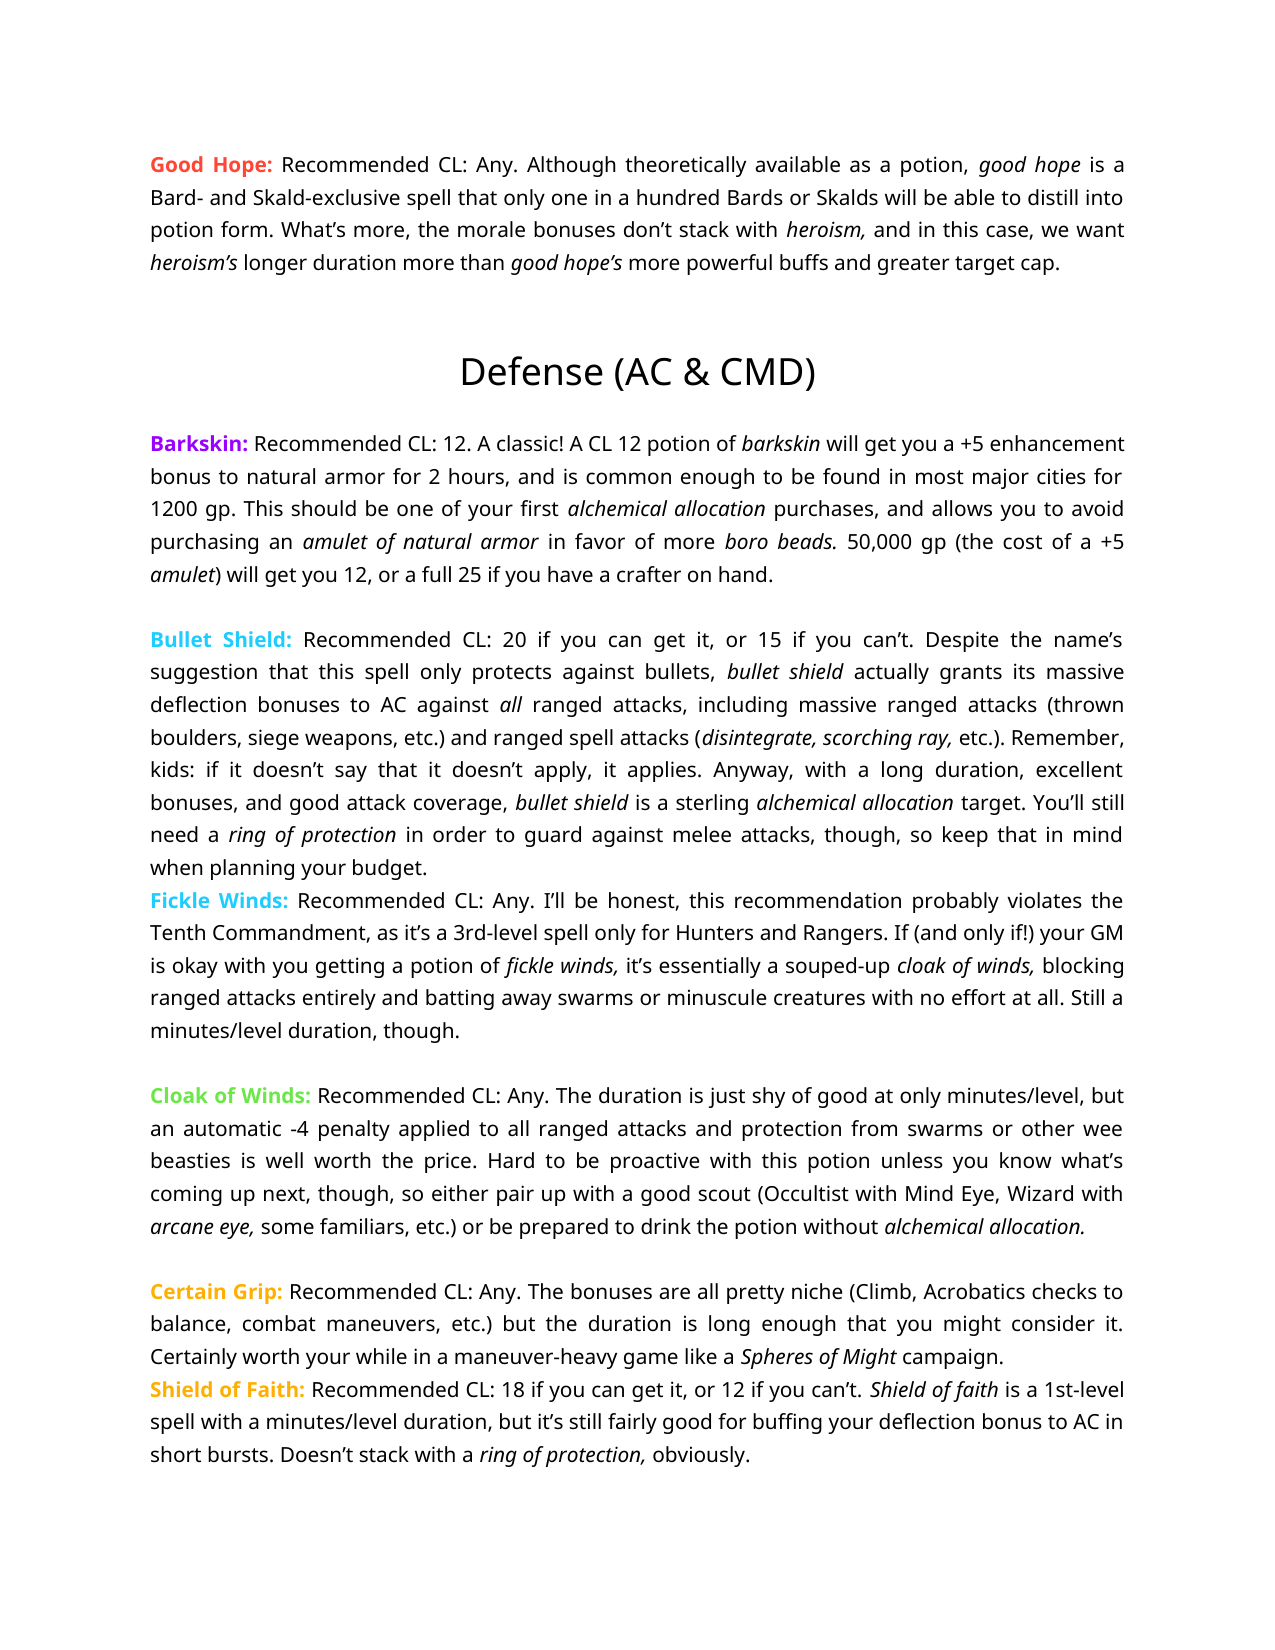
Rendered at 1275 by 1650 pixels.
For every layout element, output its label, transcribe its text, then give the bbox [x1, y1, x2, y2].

text Good Hope: Recommended CL: Any. Although theoretically available as a potion, good hope is a Bard- and Skald-exclusive spell that only one in a hundred Bards or Skalds will be able to distill into potion form. What’s more, the morale bonuses don’t stack with heroism, and in this case, we want heroism’s longer duration more than good hope’s more powerful buffs and greater target cap. [150, 150, 1125, 276]
text Certain Grip: Recommended CL: Any. The bonuses are all pretty niche (Climb, Acrobatics checks to balance, combat maneuvers, etc.) but the duration is long enough that you might consider it. Certainly worth your while in a maneuver-heavy game like a Spheres of Might campaign. [150, 1277, 1125, 1371]
text Shield of Faith: Recommended CL: 18 if you can get it, or 12 if you can’t. Shield of faith is a 1st-level spell with a minutes/level duration, but it’s still fairly good for buffing your deflection bonus to AC in short bursts. Doesn’t stack with a ring of protection, obviously. [150, 1375, 1125, 1468]
text Bullet Shield: Recommended CL: 20 if you can get it, or 15 if you can’t. Despite the name’s suggestion that this spell only protects against bullets, bullet shield actually grants its massive deflection bonuses to AC against all ranged attacks, including massive ranged attacks (thrown boulders, siege weapons, etc.) and ranged spell attacks (disintegrate, scorching ray, etc.). Remember, kids: if it doesn’t say that it doesn’t apply, it applies. Anyway, with a long duration, excellent bonuses, and good attack coverage, bullet shield is a sterling alchemical allocation target. You’ll still need a ring of protection in order to guard against melee attacks, though, so keep that in mind when planning your budget. [150, 625, 1125, 882]
subtitle Defense (AC & CMD) [150, 346, 1125, 397]
text Cloak of Winds: Recommended CL: Any. The duration is just shy of good at only minutes/level, but an automatic -4 penalty applied to all ranged attacks and protection from swarms or other wee beasties is well worth the price. Hard to be proactive with this potion unless you know what’s coming up next, though, so either pair up with a good scout (Occultist with Mind Eye, Wizard with arcane eye, some familiars, etc.) or be prepared to drink the potion without alchemical allocation. [150, 1081, 1125, 1240]
text Barkskin: Recommended CL: 12. A classic! A CL 12 potion of barkskin will get you a +5 enhancement bonus to natural armor for 2 hours, and is common enough to be found in most major cities for 1200 gp. This should be one of your first alchemical allocation purchases, and allows you to avoid purchasing an amulet of natural armor in favor of more boro beads. 50,000 gp (the cost of a +5 amulet) will get you 12, or a full 25 if you have a crafter on hand. [150, 429, 1125, 588]
text Fickle Winds: Recommended CL: Any. I’ll be honest, this recommendation probably violates the Tenth Commandment, as it’s a 3rd-level spell only for Hunters and Rangers. If (and only if!) your GM is okay with you getting a potion of fickle winds, it’s essentially a souped-up cloak of winds, blocking ranged attacks entirely and batting away swarms or minuscule creatures with no effort at all. Still a minutes/level duration, though. [150, 886, 1125, 1044]
